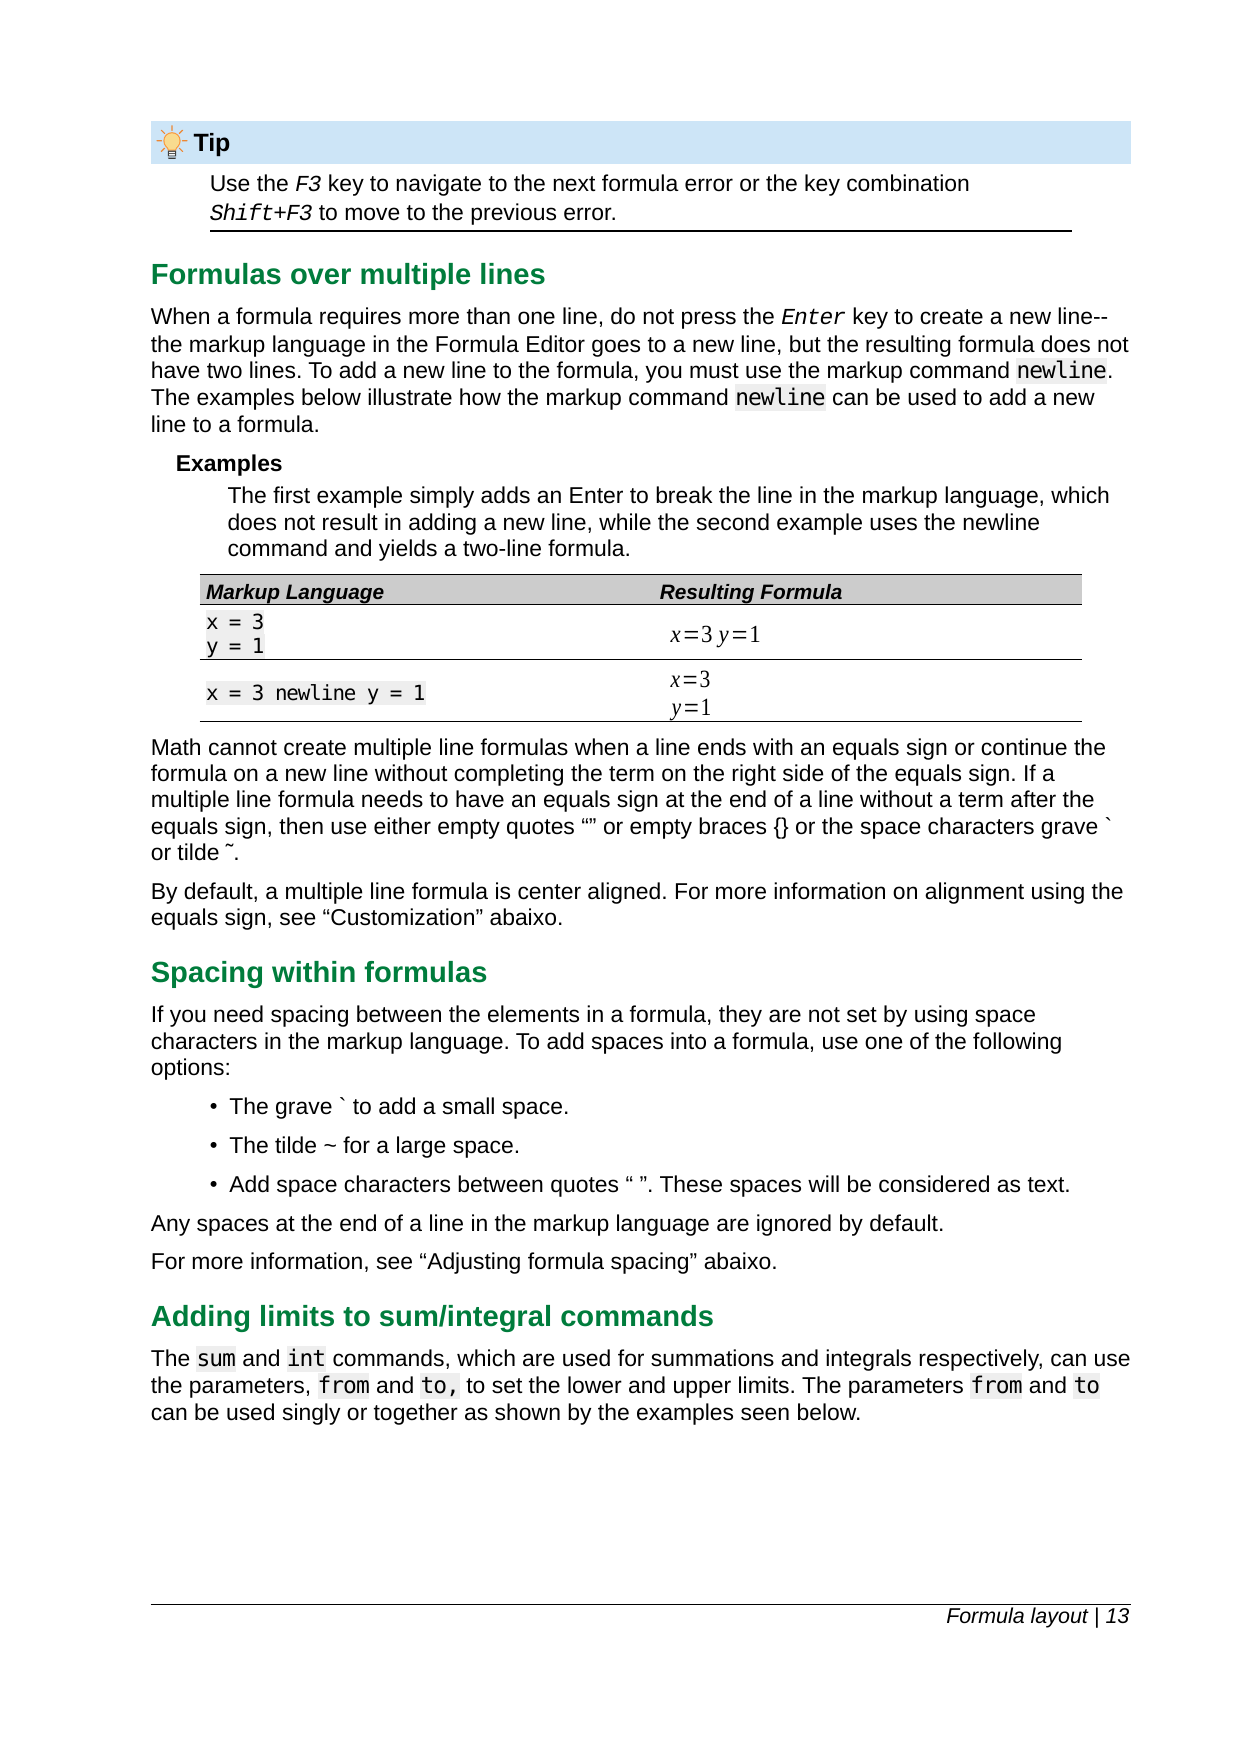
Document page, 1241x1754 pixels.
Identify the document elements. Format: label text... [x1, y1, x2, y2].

subtitle Tip [151, 121, 1131, 164]
list When a formula requires more than one line, do not press the Enter key to create a new line--the markup language in the Formula Editor goes to a new line, but the resulting formula does not have two lines. To add a new line to the formula, you must use the markup command newline. The examples below illustrate how the markup command newline can be used to add a new line to a formula. [151, 303, 1131, 437]
list The tilde ~ for a large space. [209, 1132, 1131, 1158]
table_header Resulting Formula [653, 575, 1082, 604]
subtitle Adding limits to sum/integral commands [151, 1299, 1131, 1333]
subtitle Formulas over multiple lines [151, 257, 1131, 290]
table_cell x = 3 newline y = 1 [200, 660, 653, 721]
text Any spaces at the end of a line in the markup language are ignored by default. [151, 1209, 1131, 1236]
text Use the F3 key to navigate to the next formula error or the key combination Shift+F3 to move to the previous error. [209, 170, 1072, 232]
text Examples [176, 450, 1131, 476]
list If you need spacing between the elements in a formula, they are not set by using space characters in the markup language. To add spaces into a formula, use one of the following options: [151, 1001, 1131, 1080]
text For more information, see “Adjusting formula spacing” abaixo. [151, 1248, 1131, 1275]
list Add space characters between quotes “ ”. These spaces will be considered as text. [209, 1171, 1131, 1197]
table_header Markup Language [200, 575, 653, 604]
table_cell [653, 605, 1082, 659]
text The first example simply adds an Enter to break the line in the markup language, which does not result in adding a new line, while the second example uses the newline command and yields a two-line formula. [227, 482, 1131, 562]
list The grave ` to add a small space. [209, 1093, 1131, 1119]
text The sum and int commands, which are used for summations and integrals respectively, can use the parameters, from and to, to set the lower and upper limits. The parameters from and to can be used singly or together as shown by the examples seen below. [151, 1345, 1131, 1426]
table_cell x = 3 y = 1 [200, 605, 653, 659]
subtitle Spacing within formulas [151, 955, 1131, 989]
table_cell [653, 660, 1082, 721]
text Math cannot create multiple line formulas when a line ends with an equals sign or continue the formula on a new line without completing the term on the right side of the equals sign. If a multiple line formula needs to have an equals sign at the end of a line without a term after the equals sign, then use either empty quotes “” or empty braces {} or the space characters grave ` or tilde ˜. [151, 734, 1131, 865]
text By default, a multiple line formula is center aligned. For more information on alignment using the equals sign, see “Customization” abaixo. [151, 878, 1131, 931]
